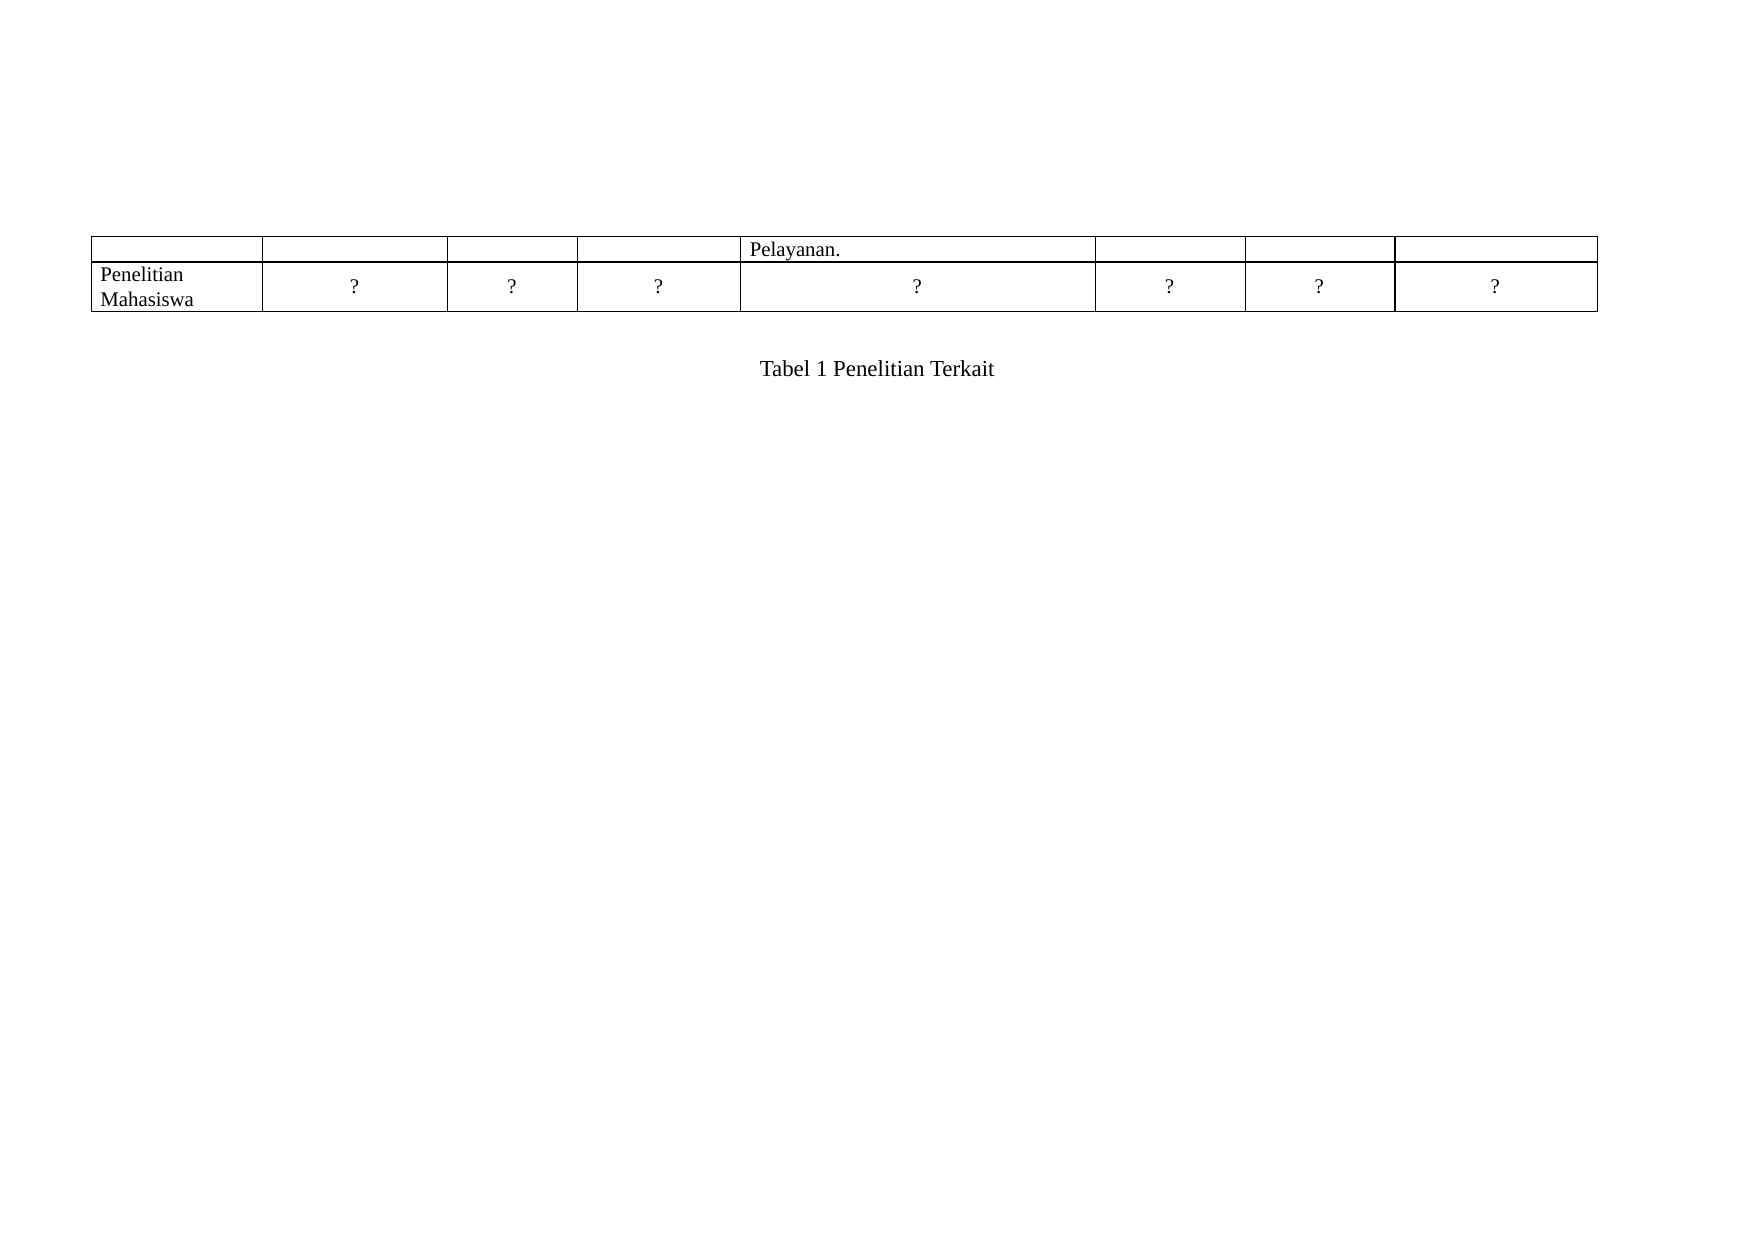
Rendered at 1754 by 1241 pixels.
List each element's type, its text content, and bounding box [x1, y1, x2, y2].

table_cell ? [263, 263, 447, 311]
table_cell [92, 237, 262, 261]
text Tabel 1 Penelitian Terkait [177, 355, 1577, 381]
table_cell [1096, 237, 1245, 261]
table_cell ? [448, 263, 577, 311]
table_cell ? [578, 263, 740, 311]
table_cell Penelitian Mahasiswa [92, 263, 262, 311]
table_cell ? [1246, 263, 1394, 311]
table_cell [263, 237, 447, 261]
table_cell ? [741, 263, 1095, 311]
table_cell [578, 237, 740, 261]
table_cell Pelayanan. [741, 237, 1095, 261]
table_cell [448, 237, 577, 261]
table_cell - [1396, 237, 1597, 261]
table_cell [1246, 237, 1394, 261]
table_cell ? [1096, 263, 1245, 311]
table_cell ? [1396, 263, 1597, 311]
